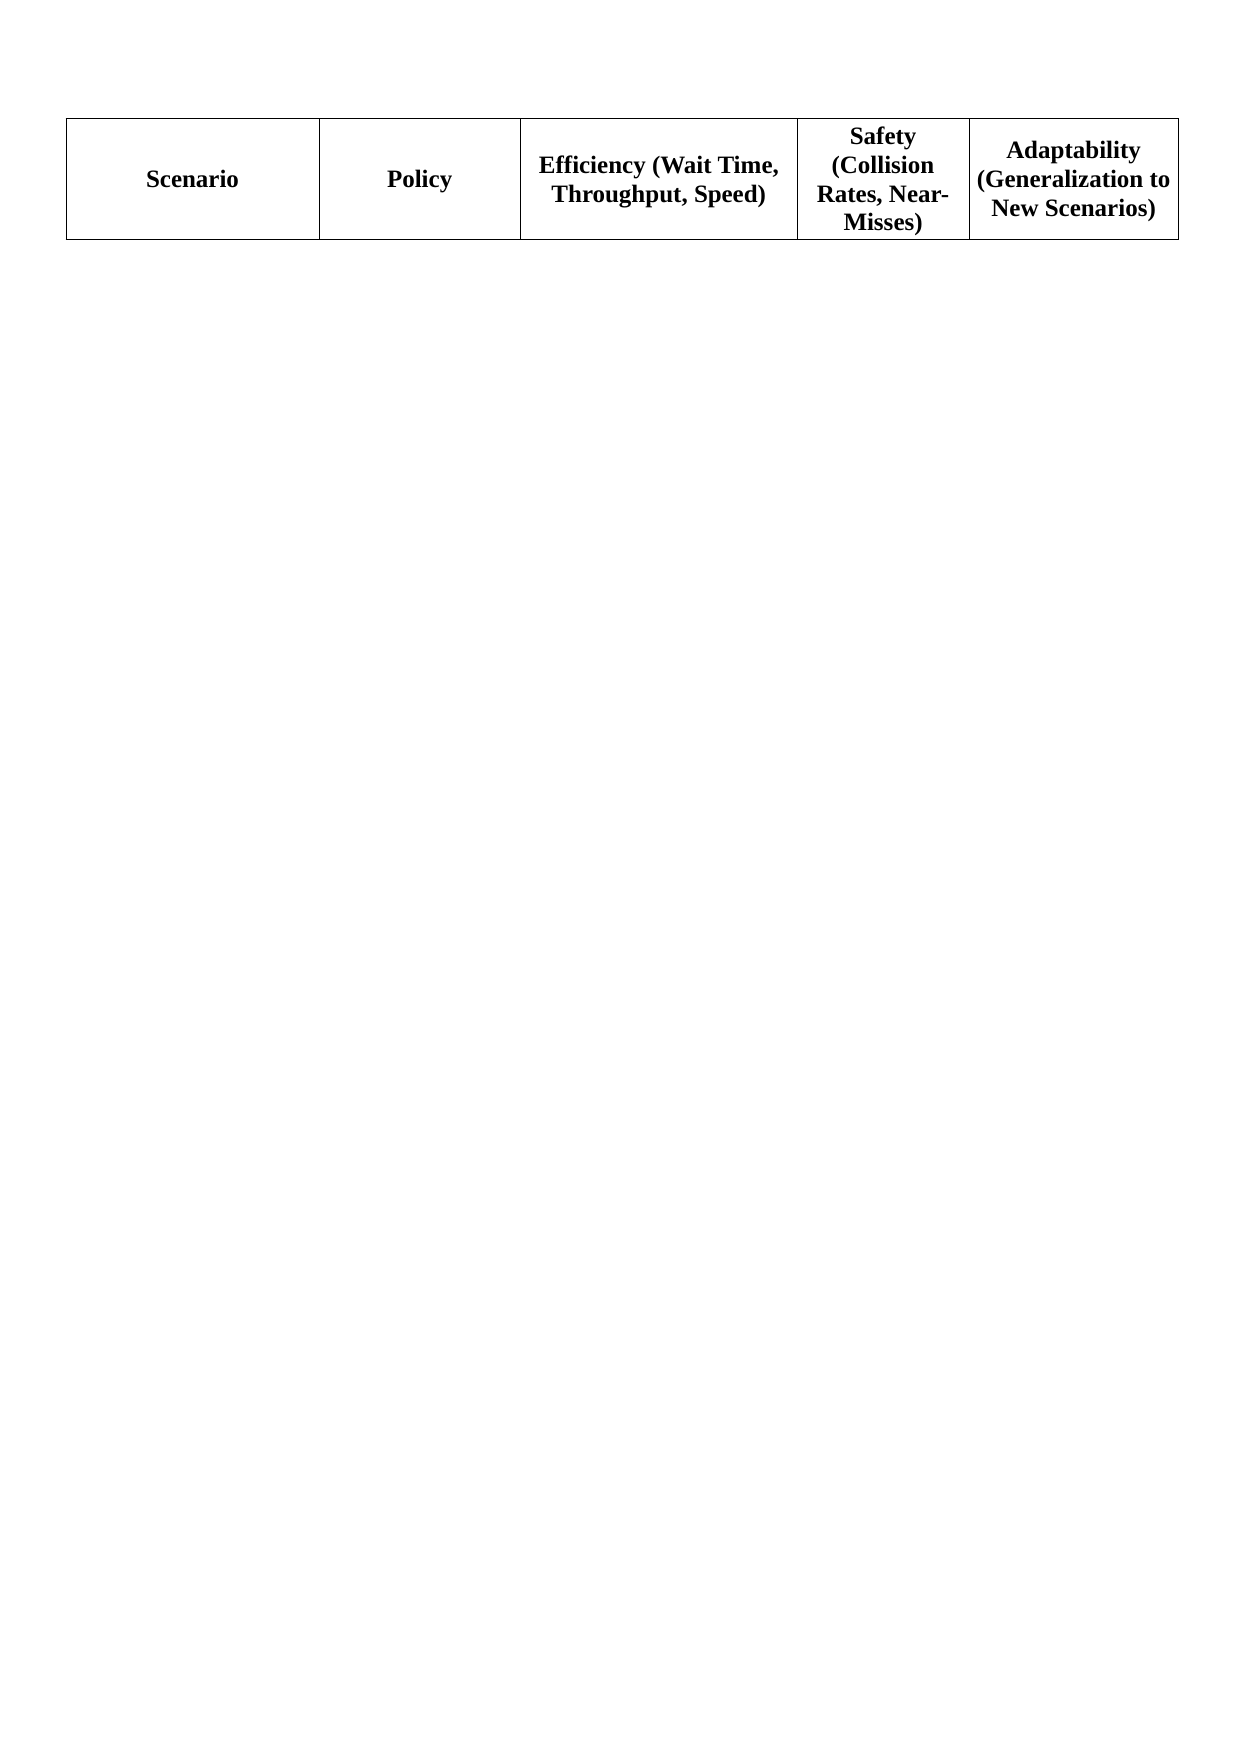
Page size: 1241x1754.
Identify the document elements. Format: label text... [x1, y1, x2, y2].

table_header Adaptability (Generalization to New Scenarios) [970, 119, 1178, 239]
table_header Policy [320, 119, 520, 239]
table_header Scenario [67, 119, 319, 239]
table_header Efficiency (Wait Time, Throughput, Speed) [521, 119, 797, 239]
table_header Safety (Collision Rates, Near-Misses) [798, 119, 969, 239]
